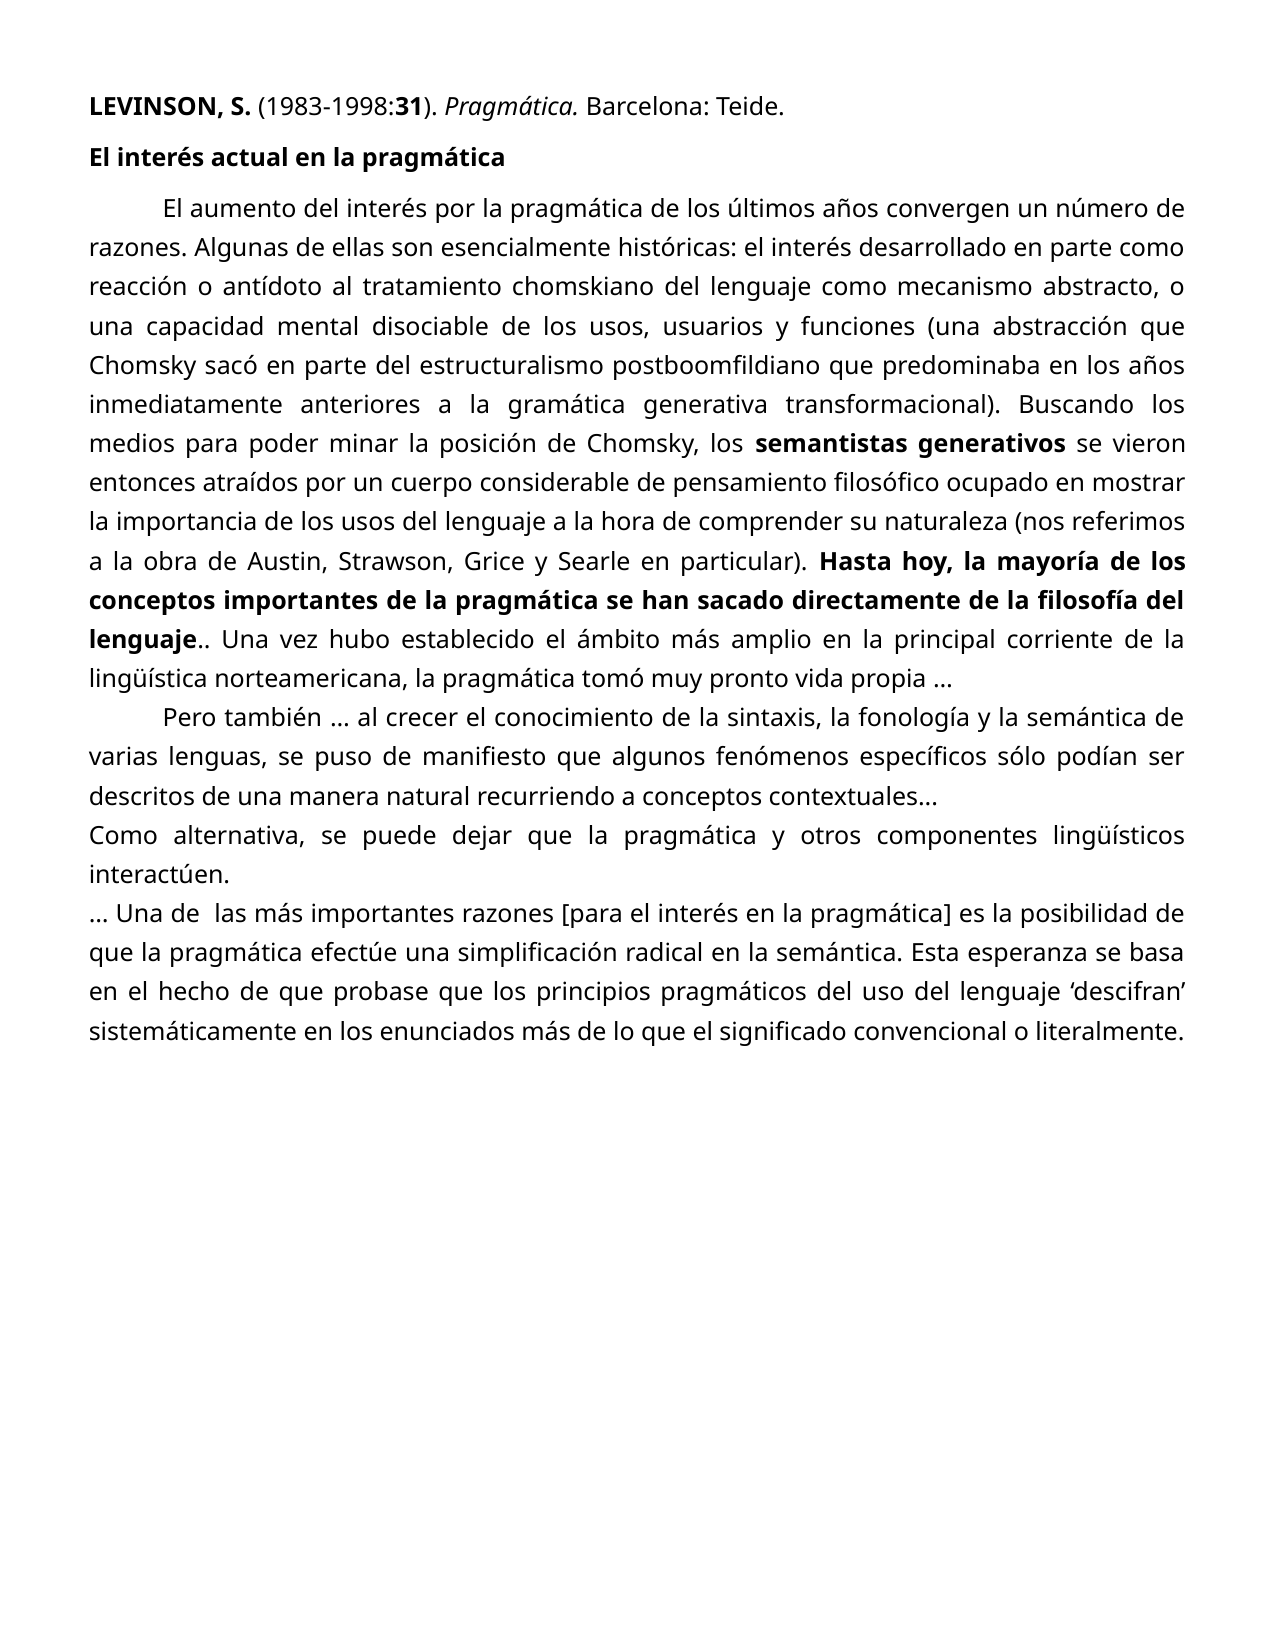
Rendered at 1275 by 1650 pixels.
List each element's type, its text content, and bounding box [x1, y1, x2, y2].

text … Una de las más importantes razones [para el interés en la pragmática] es la posibilidad de que la pragmática efectúe una simplificación radical en la semántica. Esta esperanza se basa en el hecho de que probase que los principios pragmáticos del uso del lenguaje ‘descifran’ sistemáticamente en los enunciados más de lo que el significado convencional o literalmente. [88, 896, 1186, 1047]
text El interés actual en la pragmática [88, 139, 1186, 174]
text Pero también … al crecer el conocimiento de la sintaxis, la fonología y la semántica de varias lenguas, se puso de manifiesto que algunos fenómenos específicos sólo podían ser descritos de una manera natural recurriendo a conceptos contextuales... [88, 700, 1186, 812]
text Como alternativa, se puede dejar que la pragmática y otros componentes lingüísticos interactúen. [88, 817, 1186, 891]
text LEVINSON, S. (1983-1998:31). Pragmática. Barcelona: Teide. [88, 88, 1186, 123]
text El aumento del interés por la pragmática de los últimos años convergen un número de razones. Algunas de ellas son esencialmente históricas: el interés desarrollado en parte como reacción o antídoto al tratamiento chomskiano del lenguaje como mecanismo abstracto, o una capacidad mental disociable de los usos, usuarios y funciones (una abstracción que Chomsky sacó en parte del estructuralismo postboomfildiano que predominaba en los años inmediatamente anteriores a la gramática generativa transformacional). Buscando los medios para poder minar la posición de Chomsky, los semantistas generativos se vieron entonces atraídos por un cuerpo considerable de pensamiento filosófico ocupado en mostrar la importancia de los usos del lenguaje a la hora de comprender su naturaleza (nos referimos a la obra de Austin, Strawson, Grice y Searle en particular). Hasta hoy, la mayoría de los conceptos importantes de la pragmática se han sacado directamente de la filosofía del lenguaje.. Una vez hubo establecido el ámbito más amplio en la principal corriente de la lingüística norteamericana, la pragmática tomó muy pronto vida propia … [88, 191, 1186, 695]
